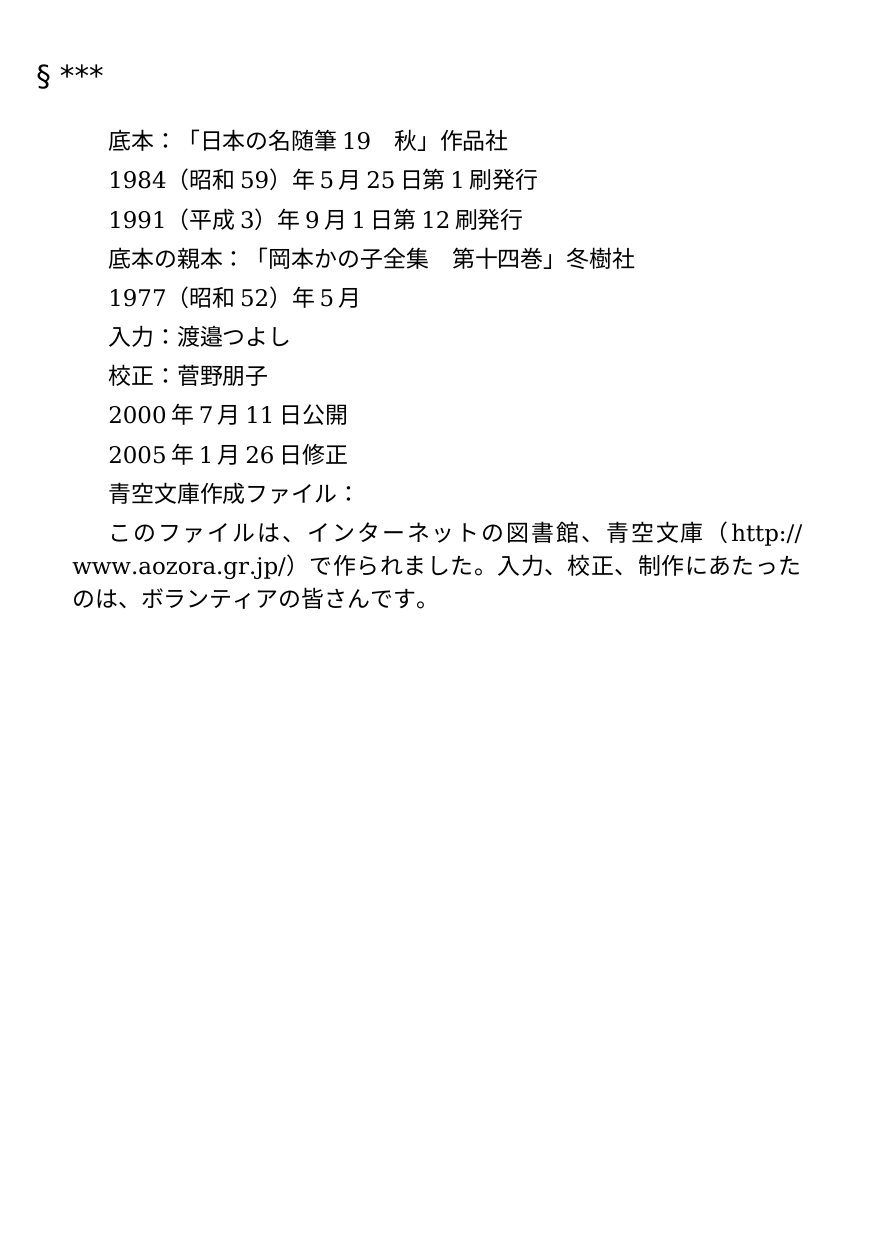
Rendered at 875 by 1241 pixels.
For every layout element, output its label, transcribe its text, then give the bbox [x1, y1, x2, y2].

text 入力：渡邉つよし [72, 319, 802, 352]
text 1977（昭和52）年5月 [72, 280, 802, 313]
text 2005年1月26日修正 [72, 437, 802, 470]
text 1984（昭和59）年5月25日第1刷発行 [72, 162, 802, 196]
text このファイルは、インターネットの図書館、青空文庫（http://www.aozora.gr.jp/）で作られました。入力、校正、制作にあたったのは、ボランティアの皆さんです。 [72, 515, 802, 614]
text 底本：「日本の名随筆19 秋」作品社 [72, 123, 802, 156]
text 2000年7月11日公開 [72, 397, 802, 431]
text 青空文庫作成ファイル： [72, 476, 802, 509]
text 1991（平成3）年9月1日第12刷発行 [72, 202, 802, 235]
text 校正：菅野朋子 [72, 358, 802, 391]
subtitle § *** [36, 60, 838, 94]
text 底本の親本：「岡本かの子全集 第十四巻」冬樹社 [72, 241, 802, 274]
